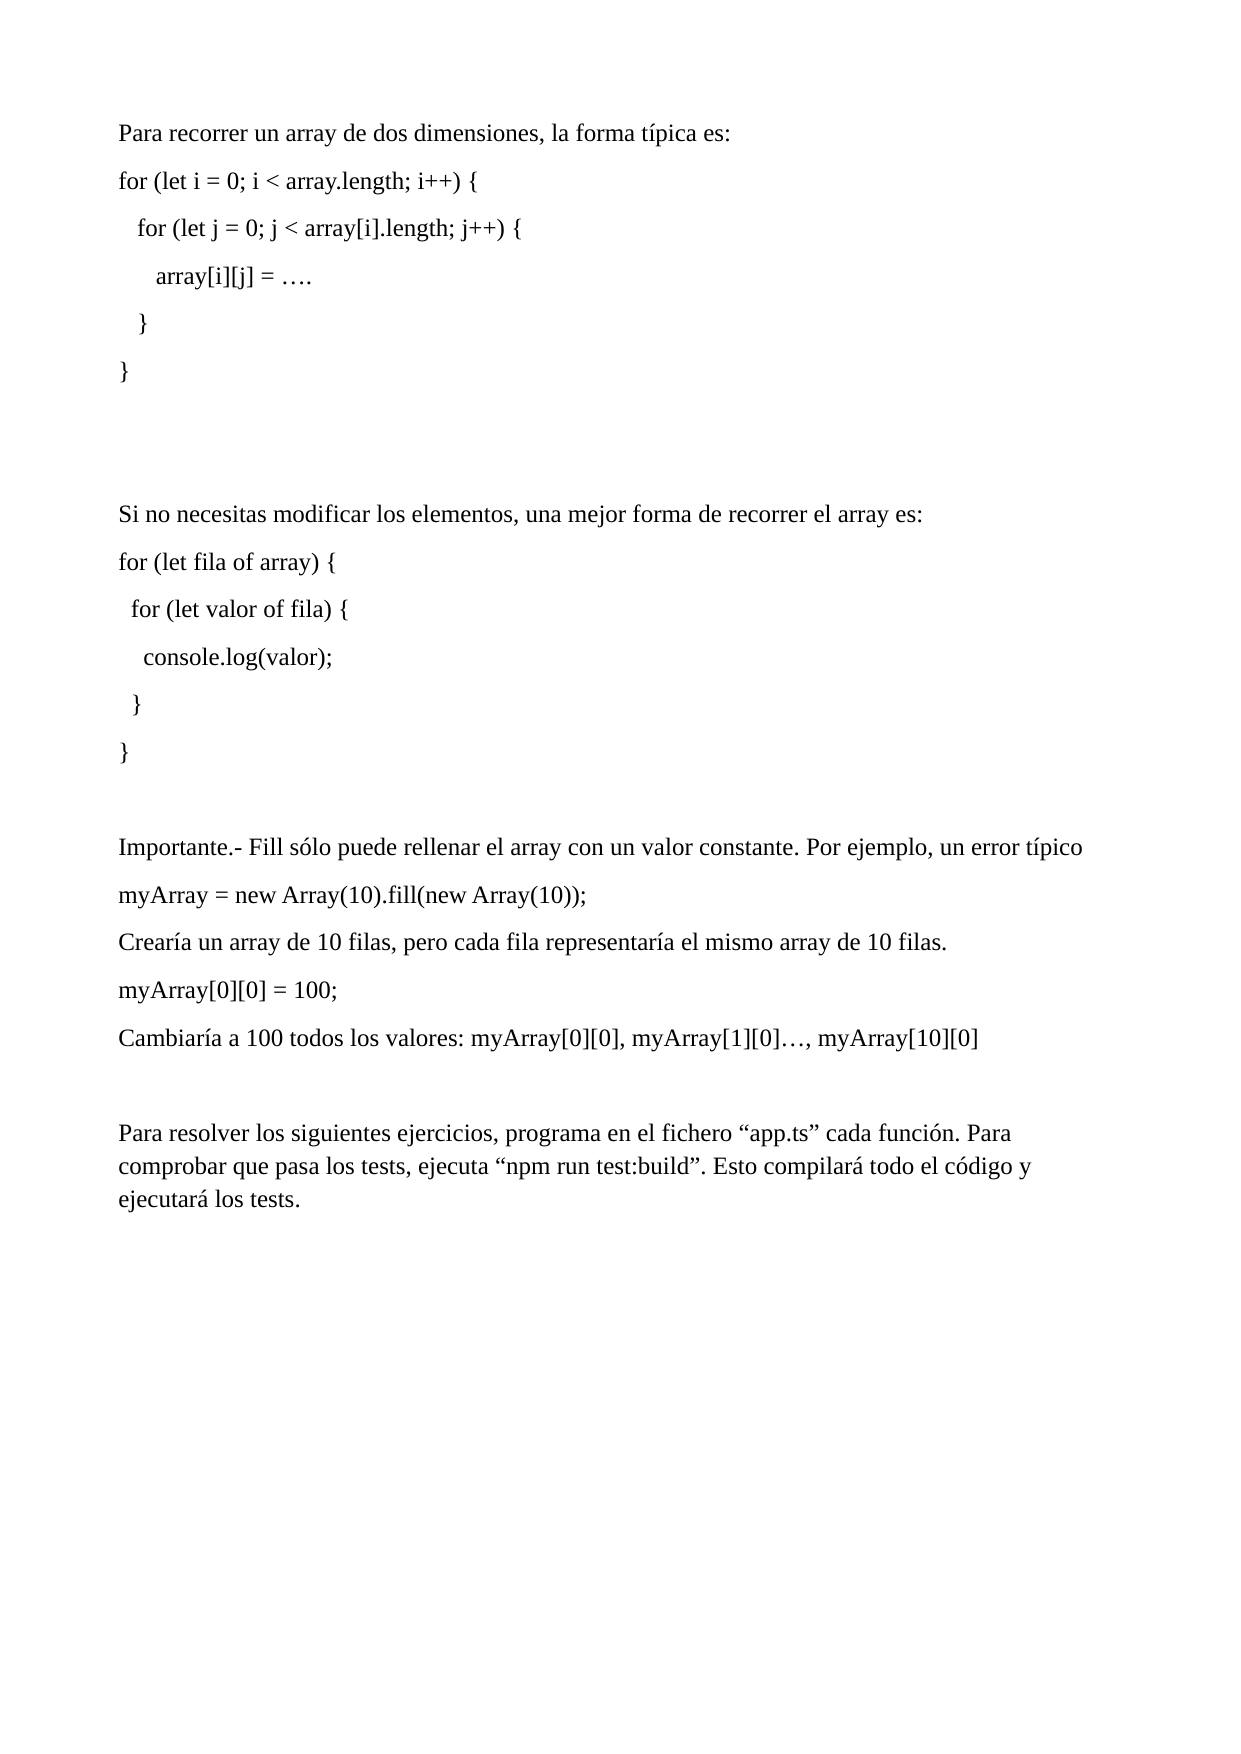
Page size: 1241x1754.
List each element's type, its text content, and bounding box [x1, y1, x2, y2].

text Crearía un array de 10 filas, pero cada fila representaría el mismo array de 10 filas. [118, 927, 1122, 956]
text myArray = new Array(10).fill(new Array(10)); [118, 880, 1122, 908]
text Para recorrer un array de dos dimensiones, la forma típica es: [118, 118, 1122, 147]
text myArray[0][0] = 100; [118, 975, 1122, 1004]
text Cambiaría a 100 todos los valores: myArray[0][0], myArray[1][0]…, myArray[10][0] [118, 1023, 1122, 1051]
text } [118, 737, 1122, 766]
text } [118, 689, 1122, 718]
text array[i][j] = …. [118, 261, 1122, 290]
text for (let valor of fila) { [118, 594, 1122, 623]
text console.log(valor); [118, 642, 1122, 671]
text } [118, 308, 1122, 337]
text Para resolver los siguientes ejercicios, programa en el fichero “app.ts” cada función. Para comprobar que pasa los tests, ejecuta “npm run test:build”. Esto compilará todo el código y ejecutará los tests. [118, 1118, 1122, 1213]
text for (let i = 0; i < array.length; i++) { [118, 166, 1122, 194]
text } [118, 356, 1122, 385]
text Importante.- Fill sólo puede rellenar el array con un valor constante. Por ejemplo, un error típico [118, 832, 1122, 861]
text for (let j = 0; j < array[i].length; j++) { [118, 213, 1122, 242]
text Si no necesitas modificar los elementos, una mejor forma de recorrer el array es: [118, 499, 1122, 528]
text for (let fila of array) { [118, 547, 1122, 575]
